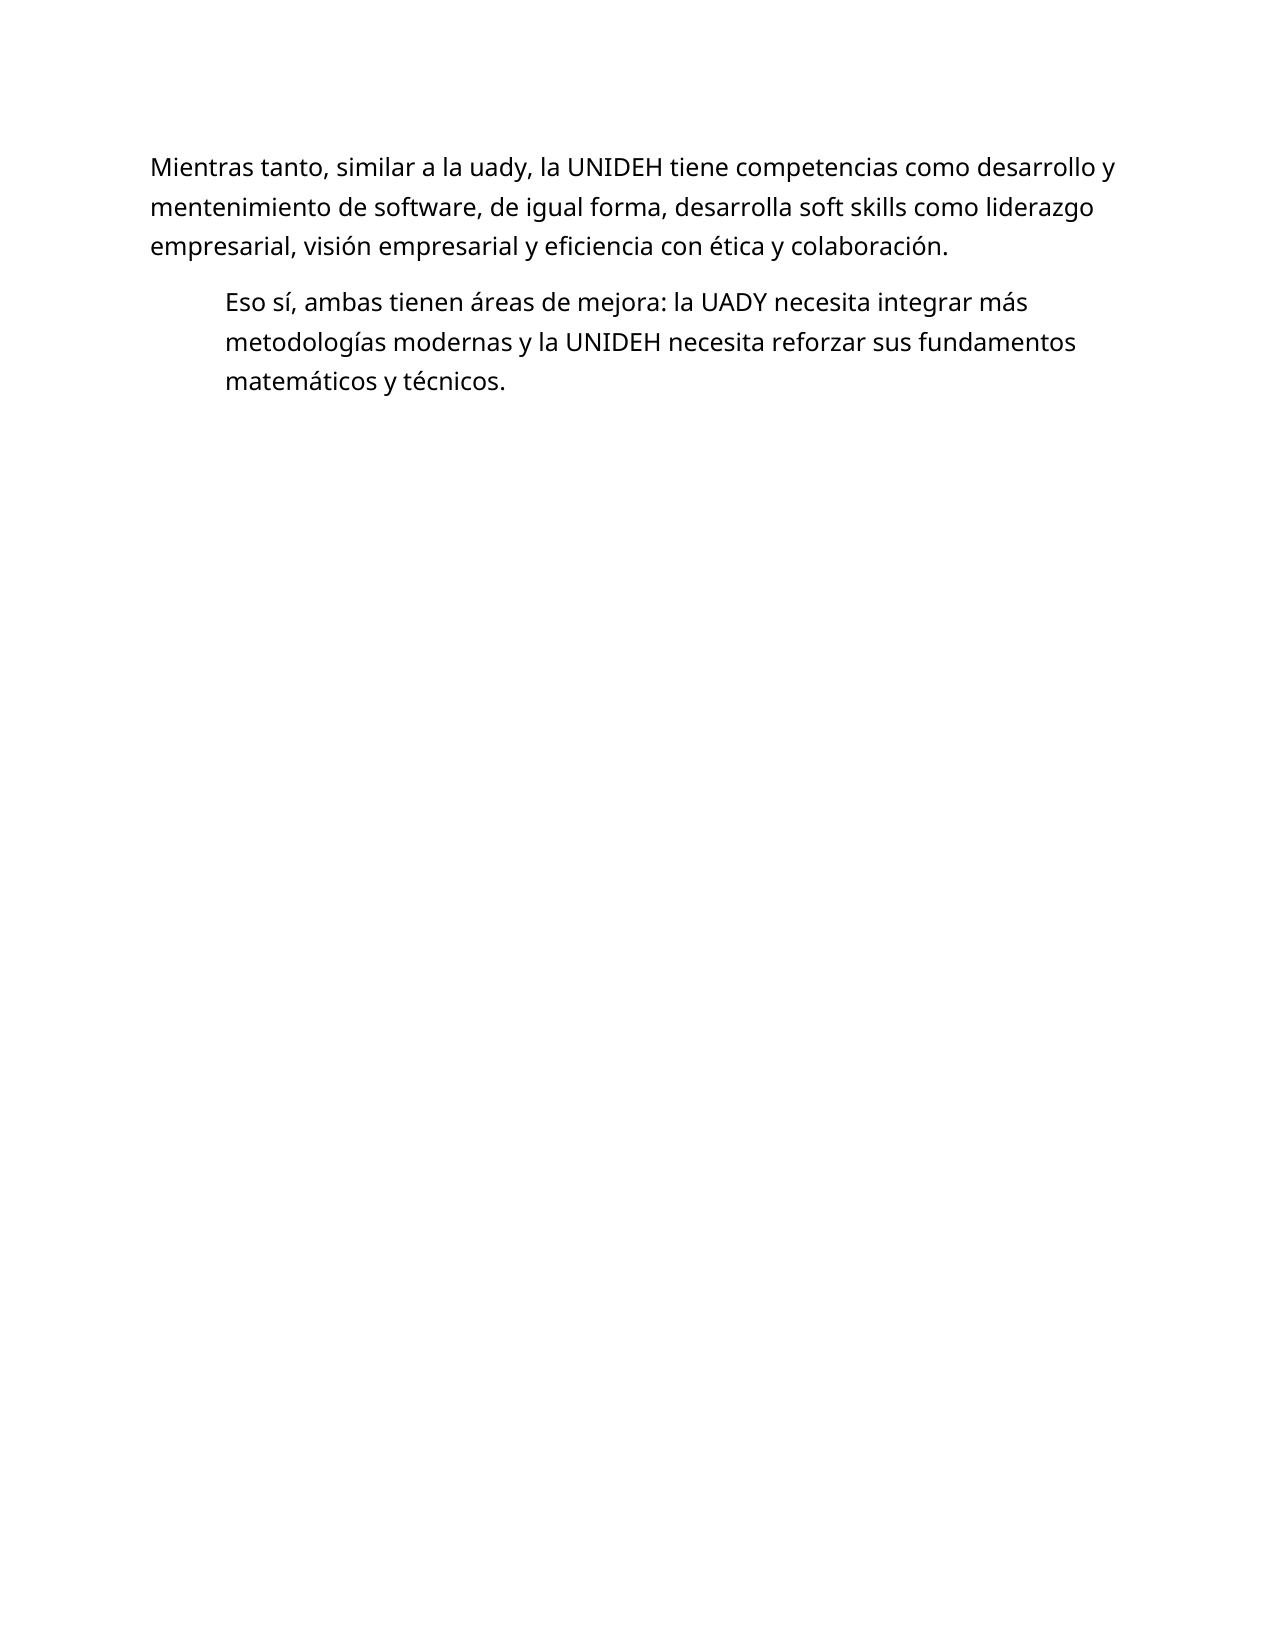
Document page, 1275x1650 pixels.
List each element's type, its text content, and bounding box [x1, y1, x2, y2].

text Eso sí, ambas tienen áreas de mejora: la UADY necesita integrar más metodologías modernas y la UNIDEH necesita reforzar sus fundamentos matemáticos y técnicos. [225, 285, 1125, 398]
text Mientras tanto, similar a la uady, la UNIDEH tiene competencias como desarrollo y mentenimiento de software, de igual forma, desarrolla soft skills como liderazgo empresarial, visión empresarial y eficiencia con ética y colaboración. [150, 150, 1125, 263]
